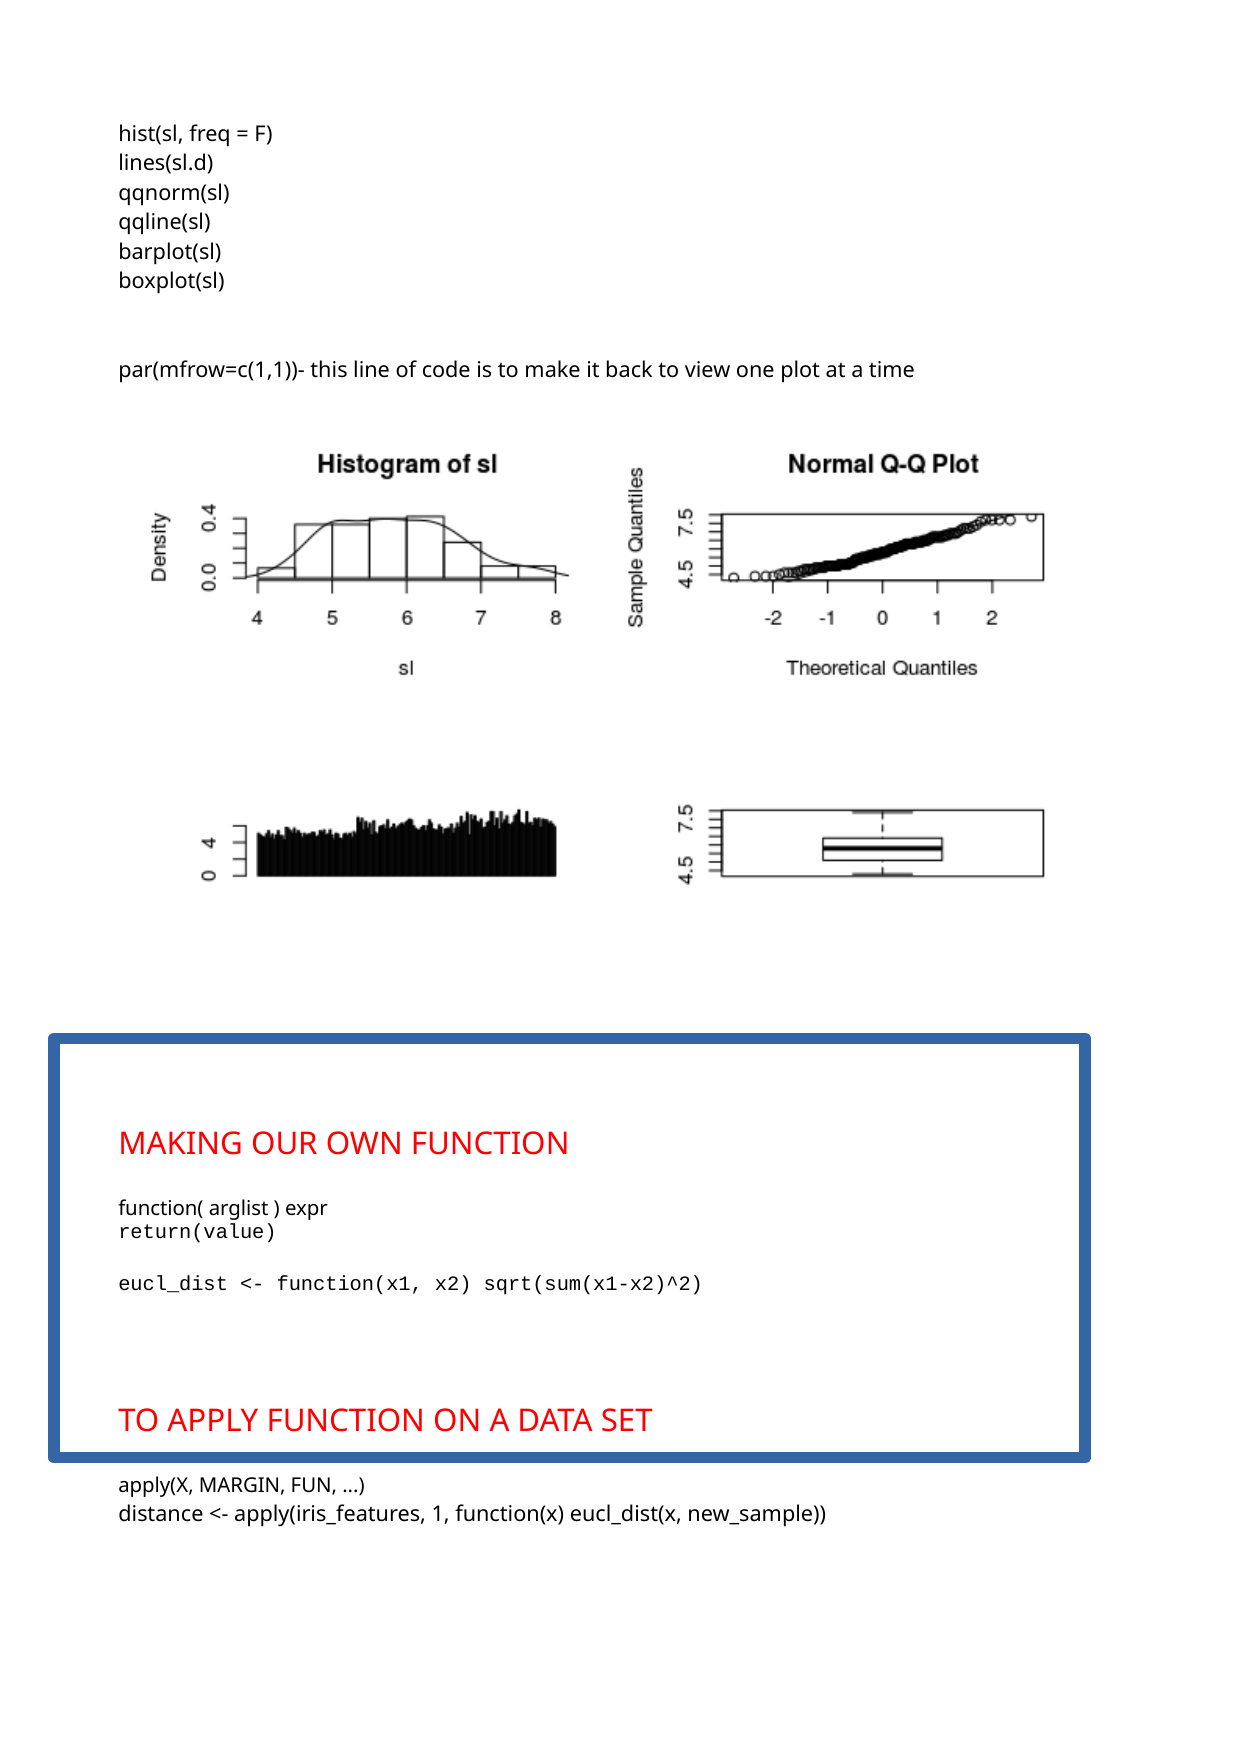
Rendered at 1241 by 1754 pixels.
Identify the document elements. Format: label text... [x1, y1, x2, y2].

text return(value) [118, 1221, 1079, 1244]
text qqnorm(sl) [118, 177, 1122, 207]
text par(mfrow=c(1,1))- this line of code is to make it back to view one plot at a time [118, 354, 1122, 383]
text hist(sl, freq = F) [118, 118, 1122, 148]
text [1091, 1221, 1122, 1244]
text barplot(sl) [118, 236, 1122, 266]
text [1091, 1193, 1122, 1221]
text apply(X, MARGIN, FUN, ...) [118, 1470, 1122, 1498]
text qqline(sl) [118, 207, 1122, 236]
picture [144, 412, 1096, 1004]
text MAKING OUR OWN FUNCTION [118, 1121, 1079, 1164]
text boxplot(sl) [118, 266, 1122, 295]
text TO APPLY FUNCTION ON A DATA SET [118, 1398, 1079, 1441]
text distance <- apply(iris_features, 1, function(x) eucl_dist(x, new_sample)) [118, 1498, 1122, 1527]
text lines(sl.d) [118, 148, 1122, 177]
text eucl_dist <- function(x1, x2) sqrt(sum(x1-x2)^2) [118, 1274, 1079, 1297]
text [1091, 1121, 1122, 1164]
text [1091, 1398, 1122, 1441]
text function( arglist ) expr [118, 1193, 1079, 1221]
